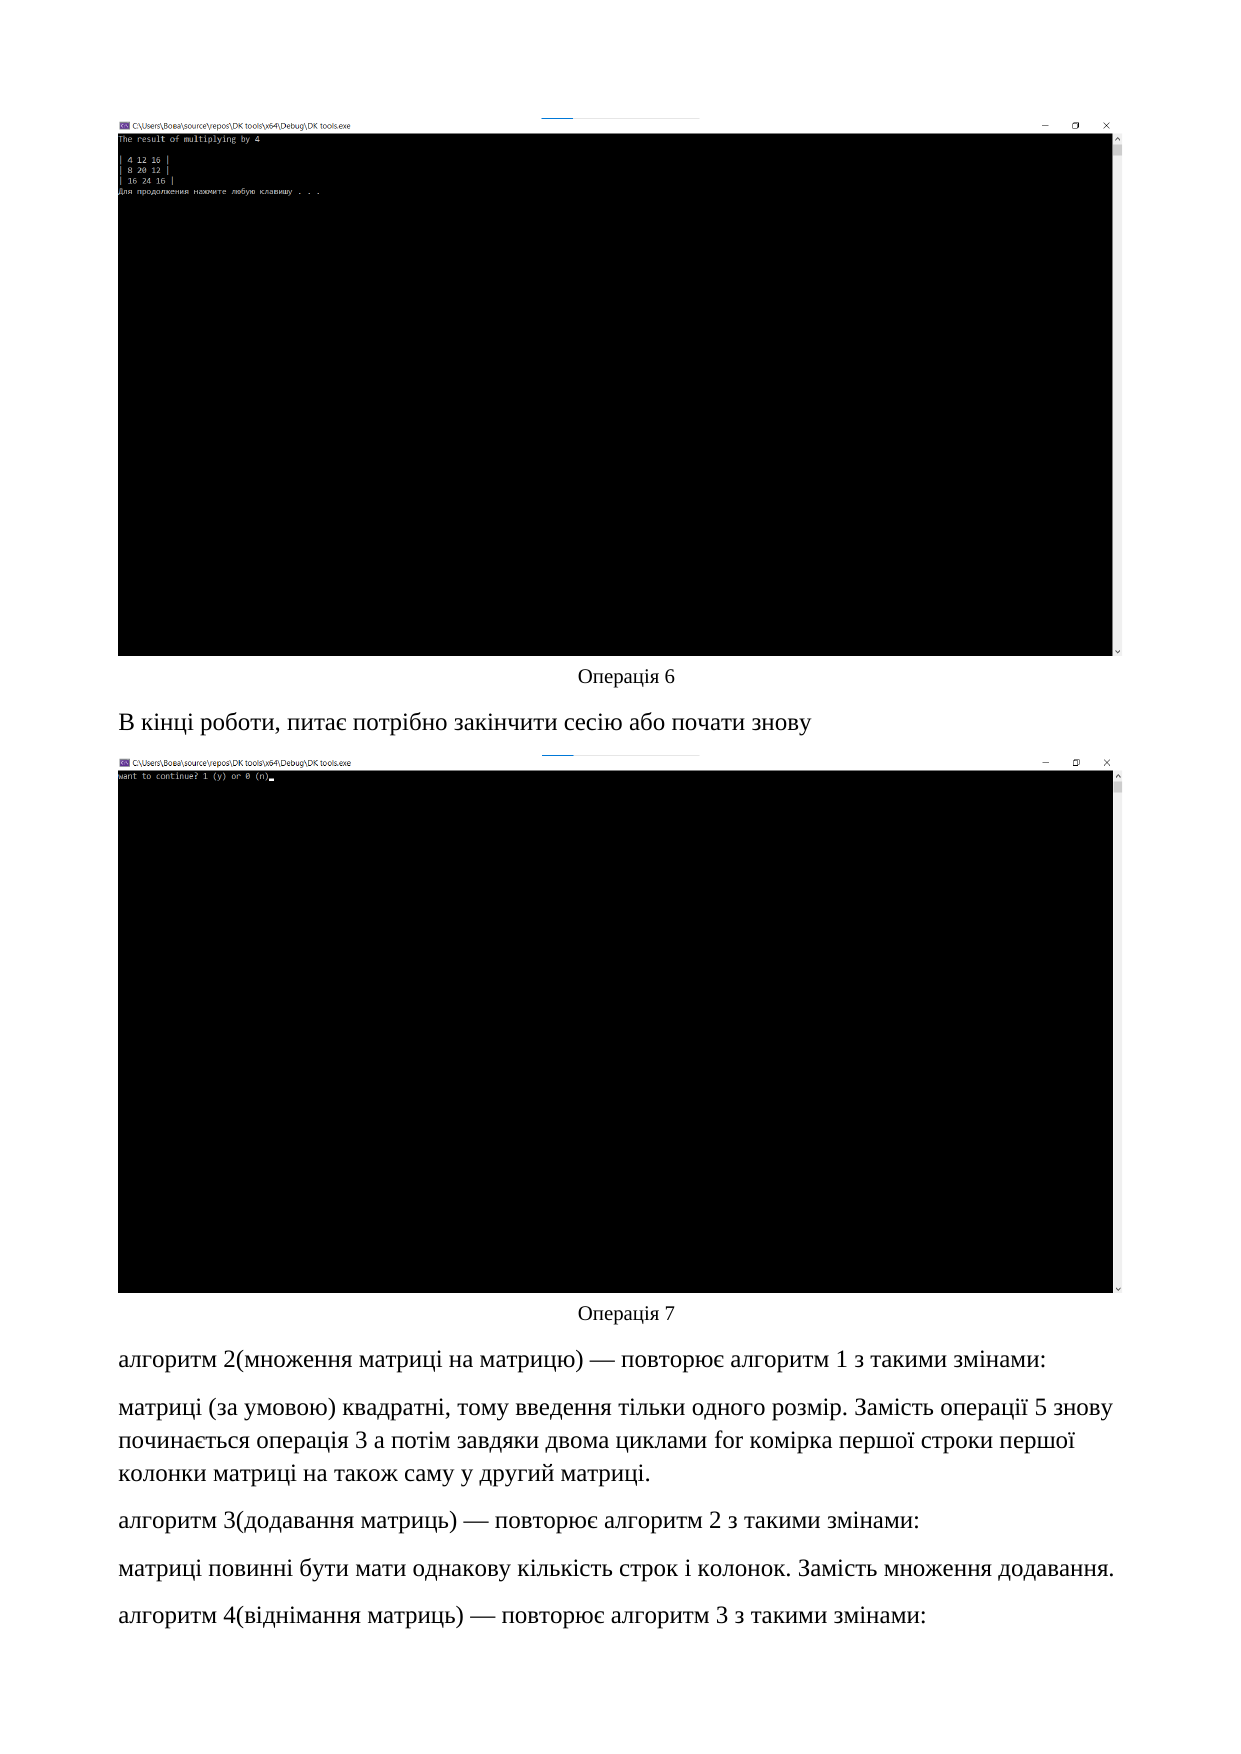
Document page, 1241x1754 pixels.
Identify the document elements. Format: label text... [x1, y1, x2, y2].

text алгоритм 3(додавання матриць) — повторює алгоритм 2 з такими змінами: [118, 1505, 1122, 1534]
text матриці (за умовою) квадратні, тому введення тільки одного розмір. Замість операції 5 знову починається операція 3 а потім завдяки двома циклами for комірка першої строки першої колонки матриці на також саму у другий матриці. [118, 1392, 1122, 1487]
text алгоритм 4(віднімання матриць) — повторює алгоритм 3 з такими змінами: [118, 1601, 1122, 1629]
text В кінці роботи, питає потрібно закінчити сесію або почати знову [118, 707, 1122, 736]
picture [118, 755, 1123, 1293]
picture [118, 118, 1123, 656]
text матриці повинні бути мати однакову кількість строк і колонок. Замість множення додавання. [118, 1553, 1122, 1582]
text Операція 6 [118, 656, 1122, 689]
text алгоритм 2(множення матриці на матрицю) — повторює алгоритм 1 з такими змінами: [118, 1344, 1122, 1373]
text Операція 7 [118, 1293, 1122, 1325]
